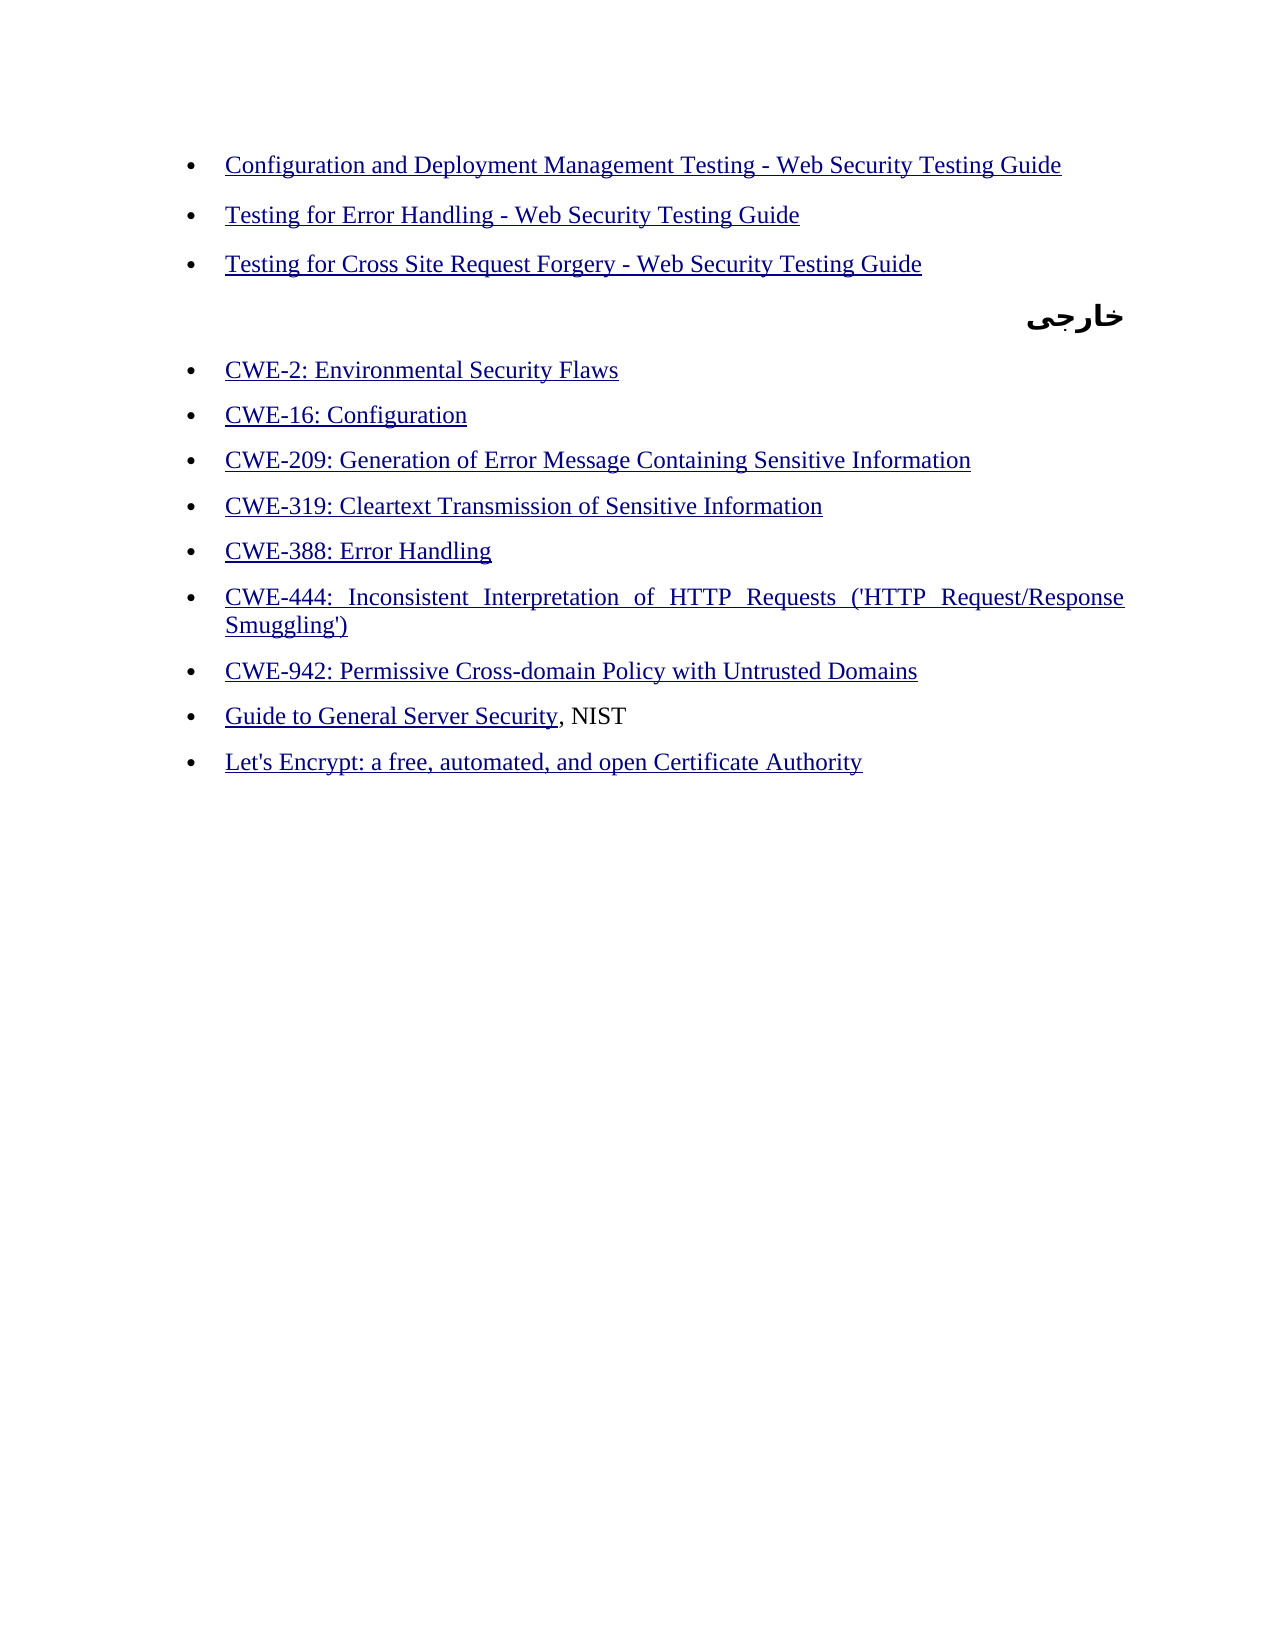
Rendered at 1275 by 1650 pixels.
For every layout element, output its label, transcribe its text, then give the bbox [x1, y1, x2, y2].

list CWE-444: Inconsistent Interpretation of HTTP Requests ('HTTP Request/Response Smuggling') [187, 582, 1125, 639]
list CWE-209: Generation of Error Message Containing Sensitive Information [187, 446, 1125, 474]
list Configuration and Deployment Management Testing - Web Security Testing Guide [187, 150, 1125, 179]
list CWE-319: Cleartext Transmission of Sensitive Information [187, 491, 1125, 520]
list Testing for Cross Site Request Forgery - Web Security Testing Guide [187, 249, 1125, 278]
list CWE-16: Configuration [187, 400, 1125, 429]
list CWE-388: Error Handling [187, 536, 1125, 565]
text خارجی [150, 299, 1125, 333]
list Let's Encrypt: a free, automated, and open Certificate Authority [187, 747, 1125, 776]
list CWE-942: Permissive Cross-domain Policy with Untrusted Domains [187, 656, 1125, 685]
list CWE-2: Environmental Security Flaws [187, 355, 1125, 383]
list Testing for Error Handling - Web Security Testing Guide [187, 200, 1125, 228]
list Guide to General Server Security, NIST [187, 701, 1125, 730]
